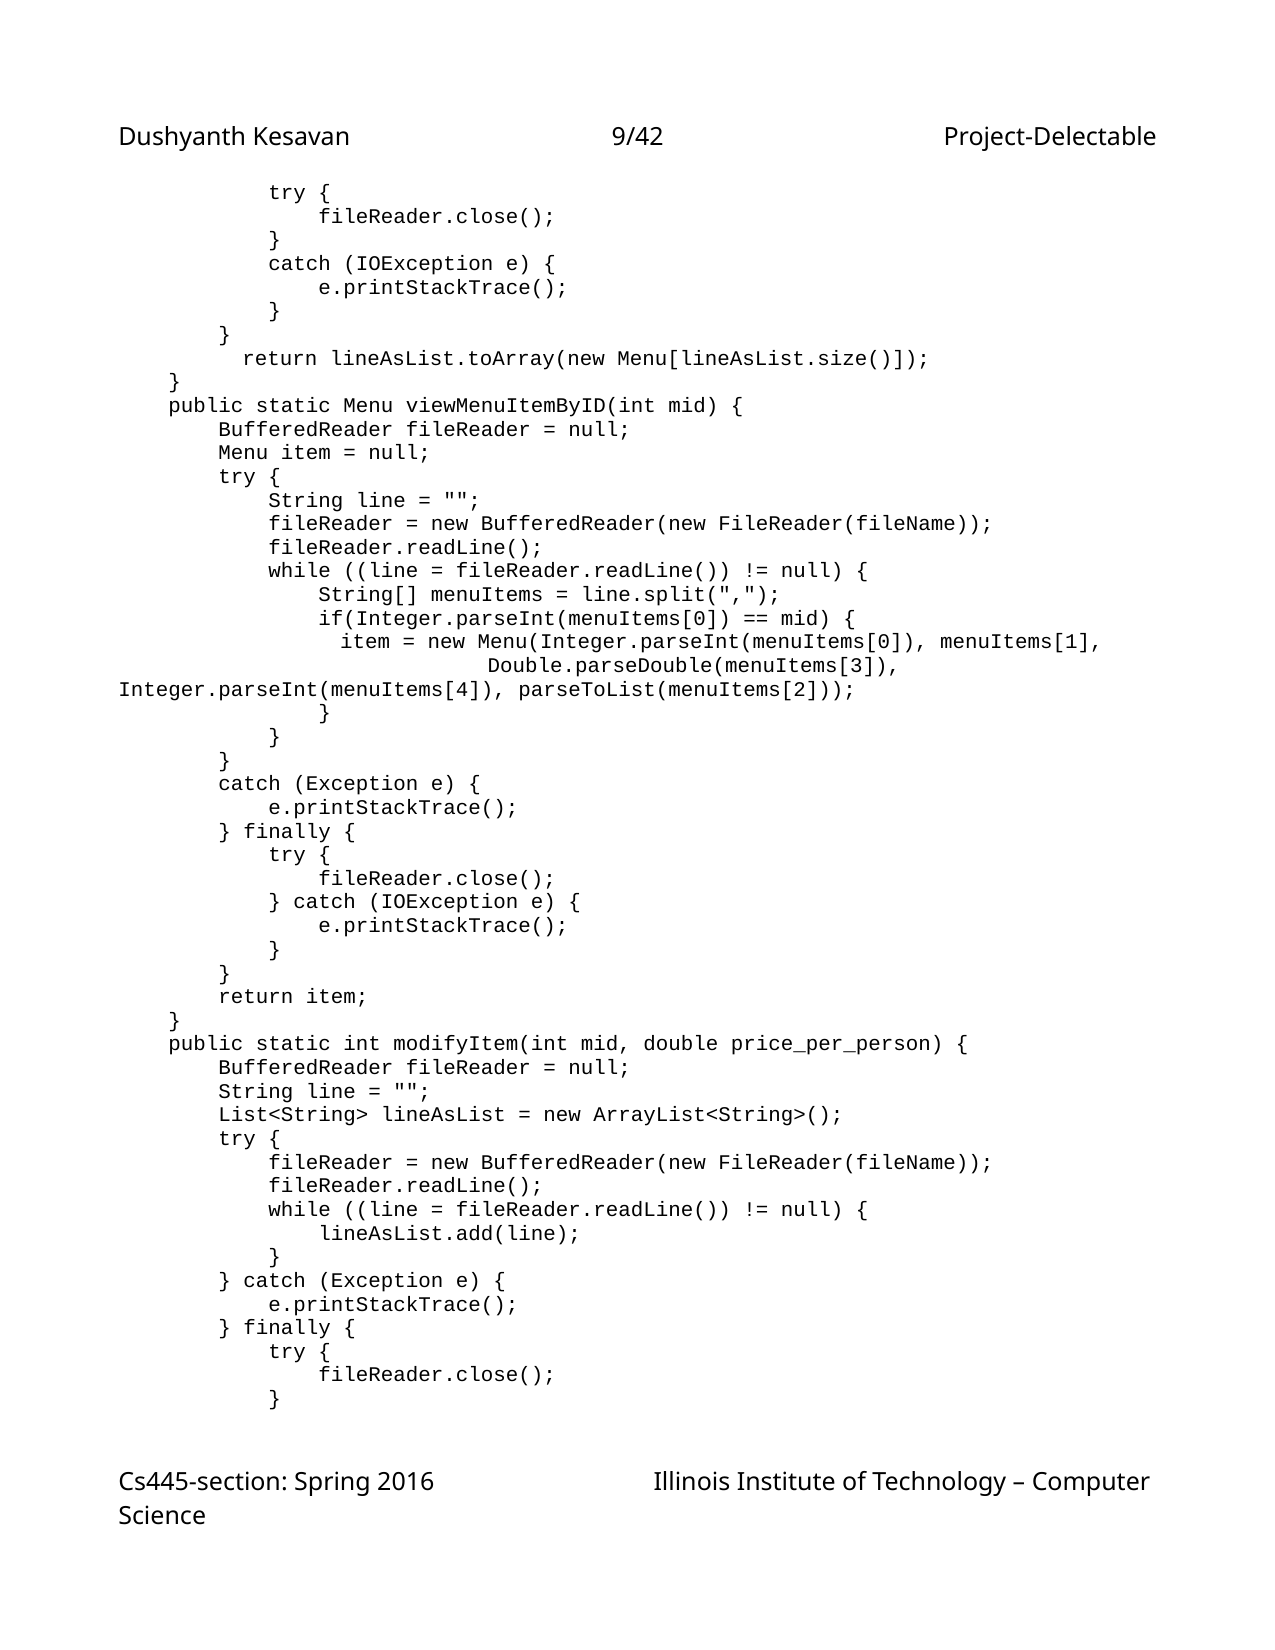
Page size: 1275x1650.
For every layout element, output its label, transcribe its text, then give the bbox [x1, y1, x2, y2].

text fileReader.close(); [118, 1364, 1157, 1388]
text } catch (IOException e) { [118, 892, 1157, 915]
text try { [118, 182, 1157, 206]
text List<String> lineAsList = new ArrayList<String>(); [118, 1104, 1157, 1128]
text } [118, 939, 1157, 962]
text } [118, 229, 1157, 253]
text fileReader.close(); [118, 206, 1157, 229]
text } [118, 1246, 1157, 1270]
text e.printStackTrace(); [118, 277, 1157, 300]
text } finally { [118, 1317, 1157, 1341]
text return lineAsList.toArray(new Menu[lineAsList.size()]); [118, 348, 1157, 371]
text fileReader.close(); [118, 868, 1157, 892]
text } [118, 324, 1157, 348]
text e.printStackTrace(); [118, 797, 1157, 821]
text fileReader.readLine(); [118, 537, 1157, 561]
text } [118, 702, 1157, 726]
text BufferedReader fileReader = null; [118, 1057, 1157, 1081]
text } [118, 1388, 1157, 1412]
text } [118, 300, 1157, 324]
text } [118, 750, 1157, 773]
text Menu item = null; [118, 442, 1157, 466]
text } finally { [118, 821, 1157, 844]
text String line = ""; [118, 1081, 1157, 1104]
text while ((line = fileReader.readLine()) != null) { [118, 1199, 1157, 1223]
text return item; [118, 986, 1157, 1010]
text } [118, 371, 1157, 395]
text item = new Menu(Integer.parseInt(menuItems[0]), menuItems[1], [118, 631, 1157, 655]
text Double.parseDouble(menuItems[3]), Integer.parseInt(menuItems[4]), parseToList(menuItems[2])); [118, 655, 1157, 702]
text e.printStackTrace(); [118, 915, 1157, 939]
text } catch (Exception e) { [118, 1270, 1157, 1293]
text try { [118, 466, 1157, 489]
text catch (Exception e) { [118, 773, 1157, 797]
text fileReader.readLine(); [118, 1175, 1157, 1199]
text fileReader = new BufferedReader(new FileReader(fileName)); [118, 1152, 1157, 1175]
text } [118, 962, 1157, 986]
text while ((line = fileReader.readLine()) != null) { [118, 561, 1157, 584]
text public static int modifyItem(int mid, double price_per_person) { [118, 1033, 1157, 1057]
text lineAsList.add(line); [118, 1223, 1157, 1246]
text try { [118, 844, 1157, 868]
text } [118, 726, 1157, 750]
text public static Menu viewMenuItemByID(int mid) { [118, 395, 1157, 419]
text if(Integer.parseInt(menuItems[0]) == mid) { [118, 608, 1157, 631]
text BufferedReader fileReader = null; [118, 419, 1157, 442]
text String[] menuItems = line.split(","); [118, 584, 1157, 608]
text String line = ""; [118, 489, 1157, 513]
text e.printStackTrace(); [118, 1293, 1157, 1317]
text fileReader = new BufferedReader(new FileReader(fileName)); [118, 513, 1157, 537]
text } [118, 1010, 1157, 1033]
text try { [118, 1341, 1157, 1364]
text catch (IOException e) { [118, 253, 1157, 277]
text try { [118, 1128, 1157, 1152]
